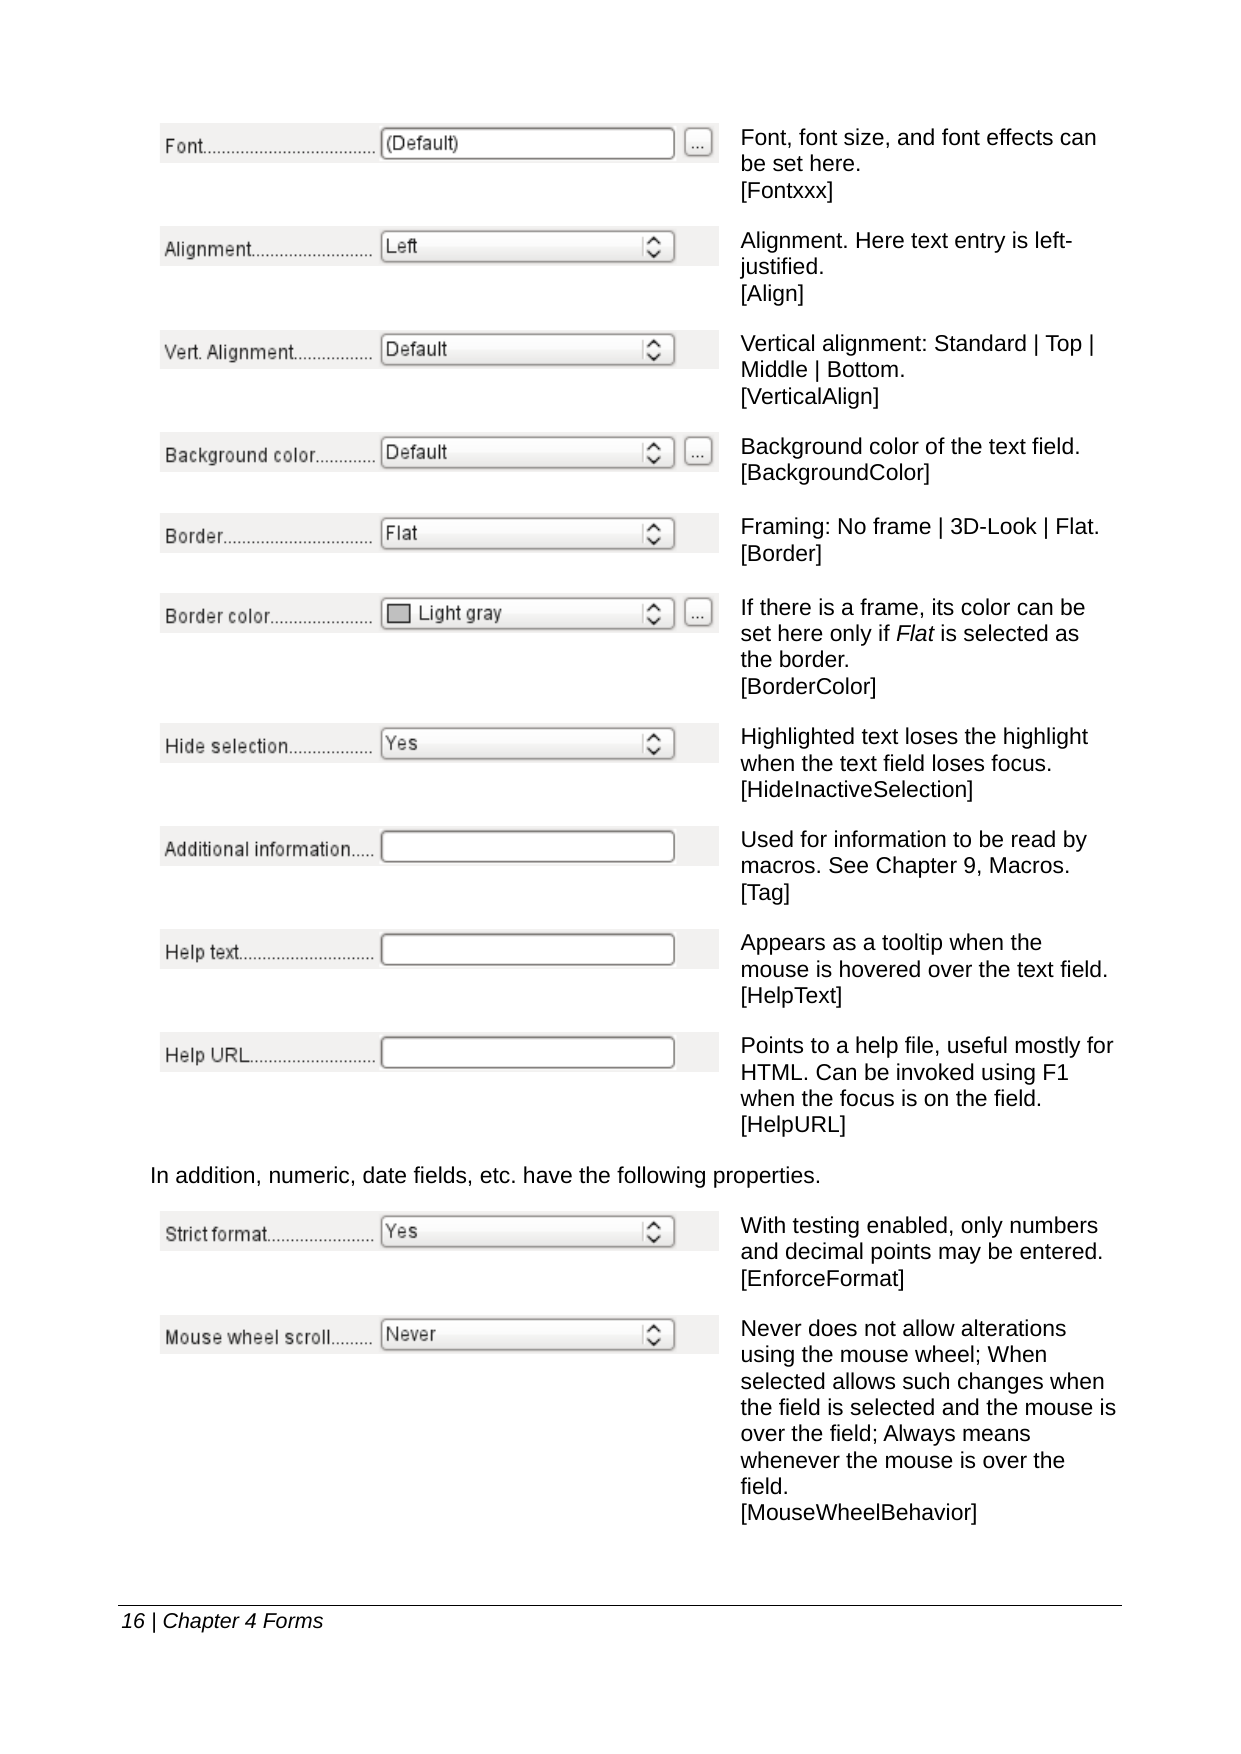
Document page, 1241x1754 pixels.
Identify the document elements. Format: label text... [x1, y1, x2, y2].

table_cell Background color of the text field. [BackgroundColor] [735, 427, 1122, 508]
table_cell [144, 324, 734, 427]
picture [159, 432, 719, 472]
table_cell Highlighted text loses the highlight when the text field loses focus. [HideInactiveSelection] [735, 718, 1122, 820]
table_cell [144, 1309, 734, 1544]
table_cell [144, 588, 734, 717]
table_cell [144, 508, 734, 552]
table_cell [144, 118, 734, 221]
picture [159, 826, 719, 866]
table_cell [144, 718, 734, 820]
table_cell Used for information to be read by macros. See Chapter 9, Macros. [Tag] [735, 820, 1122, 923]
table_cell Appears as a tooltip when the mouse is hovered over the text field. [HelpText] [735, 924, 1122, 1026]
table_cell [144, 427, 734, 508]
table_cell Alignment. Here text entry is left-justified. [Align] [735, 221, 1122, 324]
table_cell Font, font size, and font effects can be set here. [Fontxxx] [735, 118, 1122, 221]
picture [159, 929, 719, 969]
table_cell With testing enabled, only numbers and decimal points may be entered. [EnforceFormat] [735, 1206, 1122, 1309]
table_cell [144, 1026, 734, 1156]
picture [159, 513, 719, 553]
table_cell If there is a frame, its color can be set here only if Flat is selected as the border. [BorderColor] [735, 588, 1122, 717]
table_cell [144, 924, 734, 1026]
table_cell [144, 1206, 734, 1309]
picture [159, 1211, 719, 1251]
picture [159, 1032, 719, 1072]
picture [159, 1315, 719, 1354]
picture [159, 123, 719, 163]
table_cell In addition, numeric, date fields, etc. have the following properties. [144, 1156, 1122, 1206]
table_cell Points to a help file, useful mostly for HTML. Can be invoked using F1 when the focus is on the field. [HelpURL] [735, 1026, 1122, 1156]
table_cell Never does not allow alterations using the mouse wheel; When selected allows such changes when the field is selected and the mouse is over the field; Always means whenever the mouse is over the field. [MouseWheelBehavior] [735, 1309, 1122, 1544]
table_cell Framing: No frame | 3D-Look | Flat. [Border] [735, 508, 1122, 588]
picture [159, 593, 719, 633]
picture [159, 723, 719, 763]
picture [159, 226, 719, 266]
table_cell [144, 820, 734, 923]
table_cell Vertical alignment: Standard | Top | Middle | Bottom. [VerticalAlign] [735, 324, 1122, 427]
table_cell [144, 553, 734, 588]
picture [159, 330, 719, 369]
table_cell [144, 221, 734, 324]
